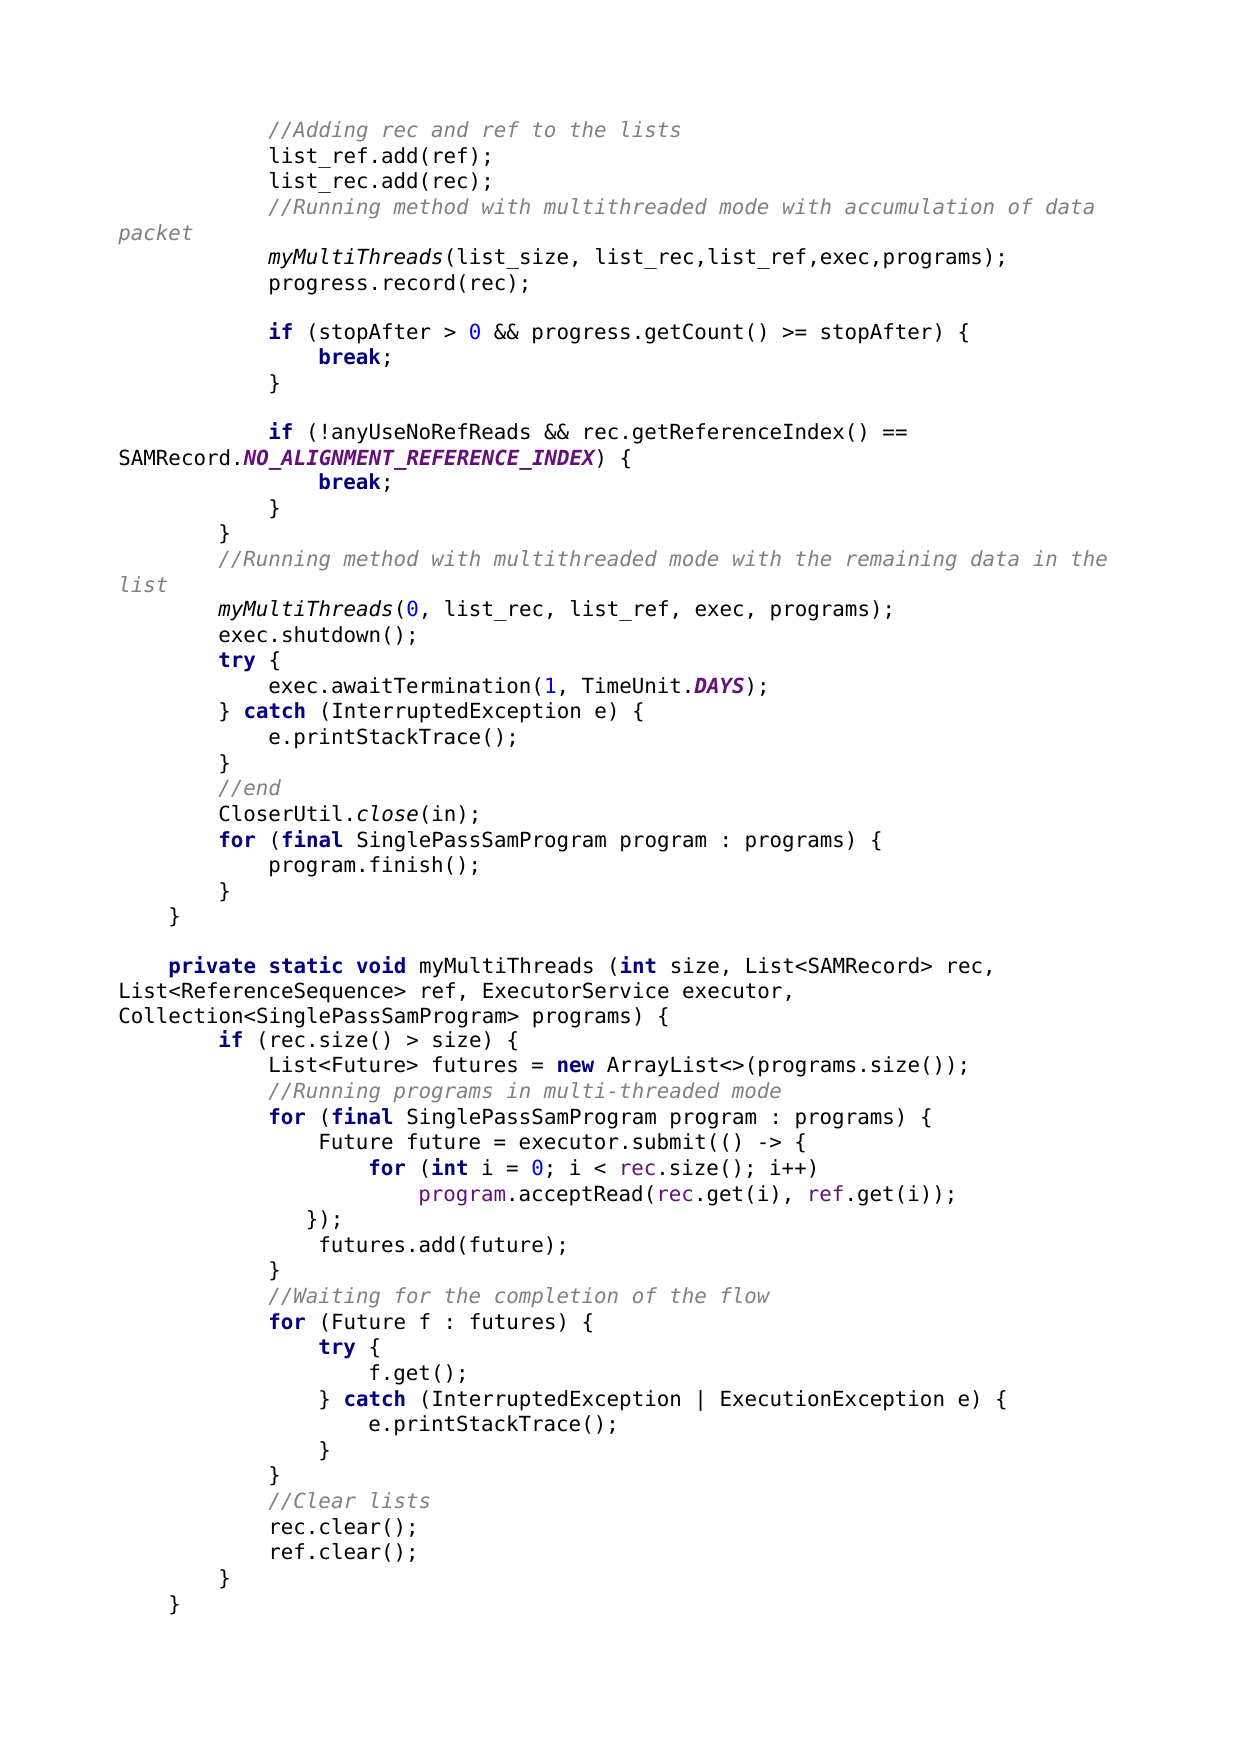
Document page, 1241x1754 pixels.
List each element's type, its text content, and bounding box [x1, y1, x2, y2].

text } [118, 371, 1122, 397]
text //Clear lists [118, 1489, 1122, 1515]
text rec.clear(); [118, 1515, 1122, 1540]
text e.printStackTrace(); [118, 725, 1122, 751]
text futures.add(future); [118, 1233, 1122, 1258]
text try { [118, 1335, 1122, 1361]
text myMultiThreads(0, list_rec, list_ref, exec, programs); [118, 597, 1122, 623]
text }); [118, 1207, 1122, 1233]
text private static void myMultiThreads (int size, List<SAMRecord> rec, List<ReferenceSequence> ref, ExecutorService executor, Collection<SinglePassSamProgram> programs) { [118, 954, 1122, 1028]
text } [118, 751, 1122, 776]
text list_ref.add(ref); [118, 144, 1122, 169]
text for (final SinglePassSamProgram program : programs) { [118, 1105, 1122, 1130]
text program.finish(); [118, 853, 1122, 879]
text } [118, 1592, 1122, 1617]
text } [118, 1258, 1122, 1284]
text } [118, 1566, 1122, 1592]
text e.printStackTrace(); [118, 1412, 1122, 1438]
text } catch (InterruptedException | ExecutionException e) { [118, 1387, 1122, 1412]
text progress.record(rec); [118, 271, 1122, 296]
text //Running method with multithreaded mode with accumulation of data packet [118, 195, 1122, 245]
text list_rec.add(rec); [118, 169, 1122, 195]
text } [118, 1438, 1122, 1463]
text } [118, 879, 1122, 904]
text exec.shutdown(); [118, 623, 1122, 648]
text } [118, 904, 1122, 930]
text if (!anyUseNoRefReads && rec.getReferenceIndex() == SAMRecord.NO_ALIGNMENT_REFERENCE_INDEX) { [118, 420, 1122, 470]
text //Waiting for the completion of the flow [118, 1284, 1122, 1310]
text break; [118, 470, 1122, 496]
text Future future = executor.submit(() -> { [118, 1130, 1122, 1156]
text for (int i = 0; i < rec.size(); i++) [118, 1156, 1122, 1182]
text ref.clear(); [118, 1540, 1122, 1566]
text if (stopAfter > 0 && progress.getCount() >= stopAfter) { [118, 320, 1122, 345]
text try { [118, 648, 1122, 674]
text } [118, 496, 1122, 521]
text for (final SinglePassSamProgram program : programs) { [118, 828, 1122, 853]
text myMultiThreads(list_size, list_rec,list_ref,exec,programs); [118, 245, 1122, 271]
text f.get(); [118, 1361, 1122, 1387]
text for (Future f : futures) { [118, 1310, 1122, 1335]
text //end [118, 776, 1122, 802]
text //Adding rec and ref to the lists [118, 118, 1122, 144]
text program.acceptRead(rec.get(i), ref.get(i)); [118, 1182, 1122, 1207]
text //Running method with multithreaded mode with the remaining data in the list [118, 547, 1122, 597]
text break; [118, 345, 1122, 371]
text List<Future> futures = new ArrayList<>(programs.size()); [118, 1053, 1122, 1079]
text } [118, 1463, 1122, 1489]
text CloserUtil.close(in); [118, 802, 1122, 828]
text if (rec.size() > size) { [118, 1028, 1122, 1053]
text } [118, 521, 1122, 547]
text exec.awaitTermination(1, TimeUnit.DAYS); [118, 674, 1122, 699]
text //Running programs in multi-threaded mode [118, 1079, 1122, 1105]
text } catch (InterruptedException e) { [118, 699, 1122, 725]
